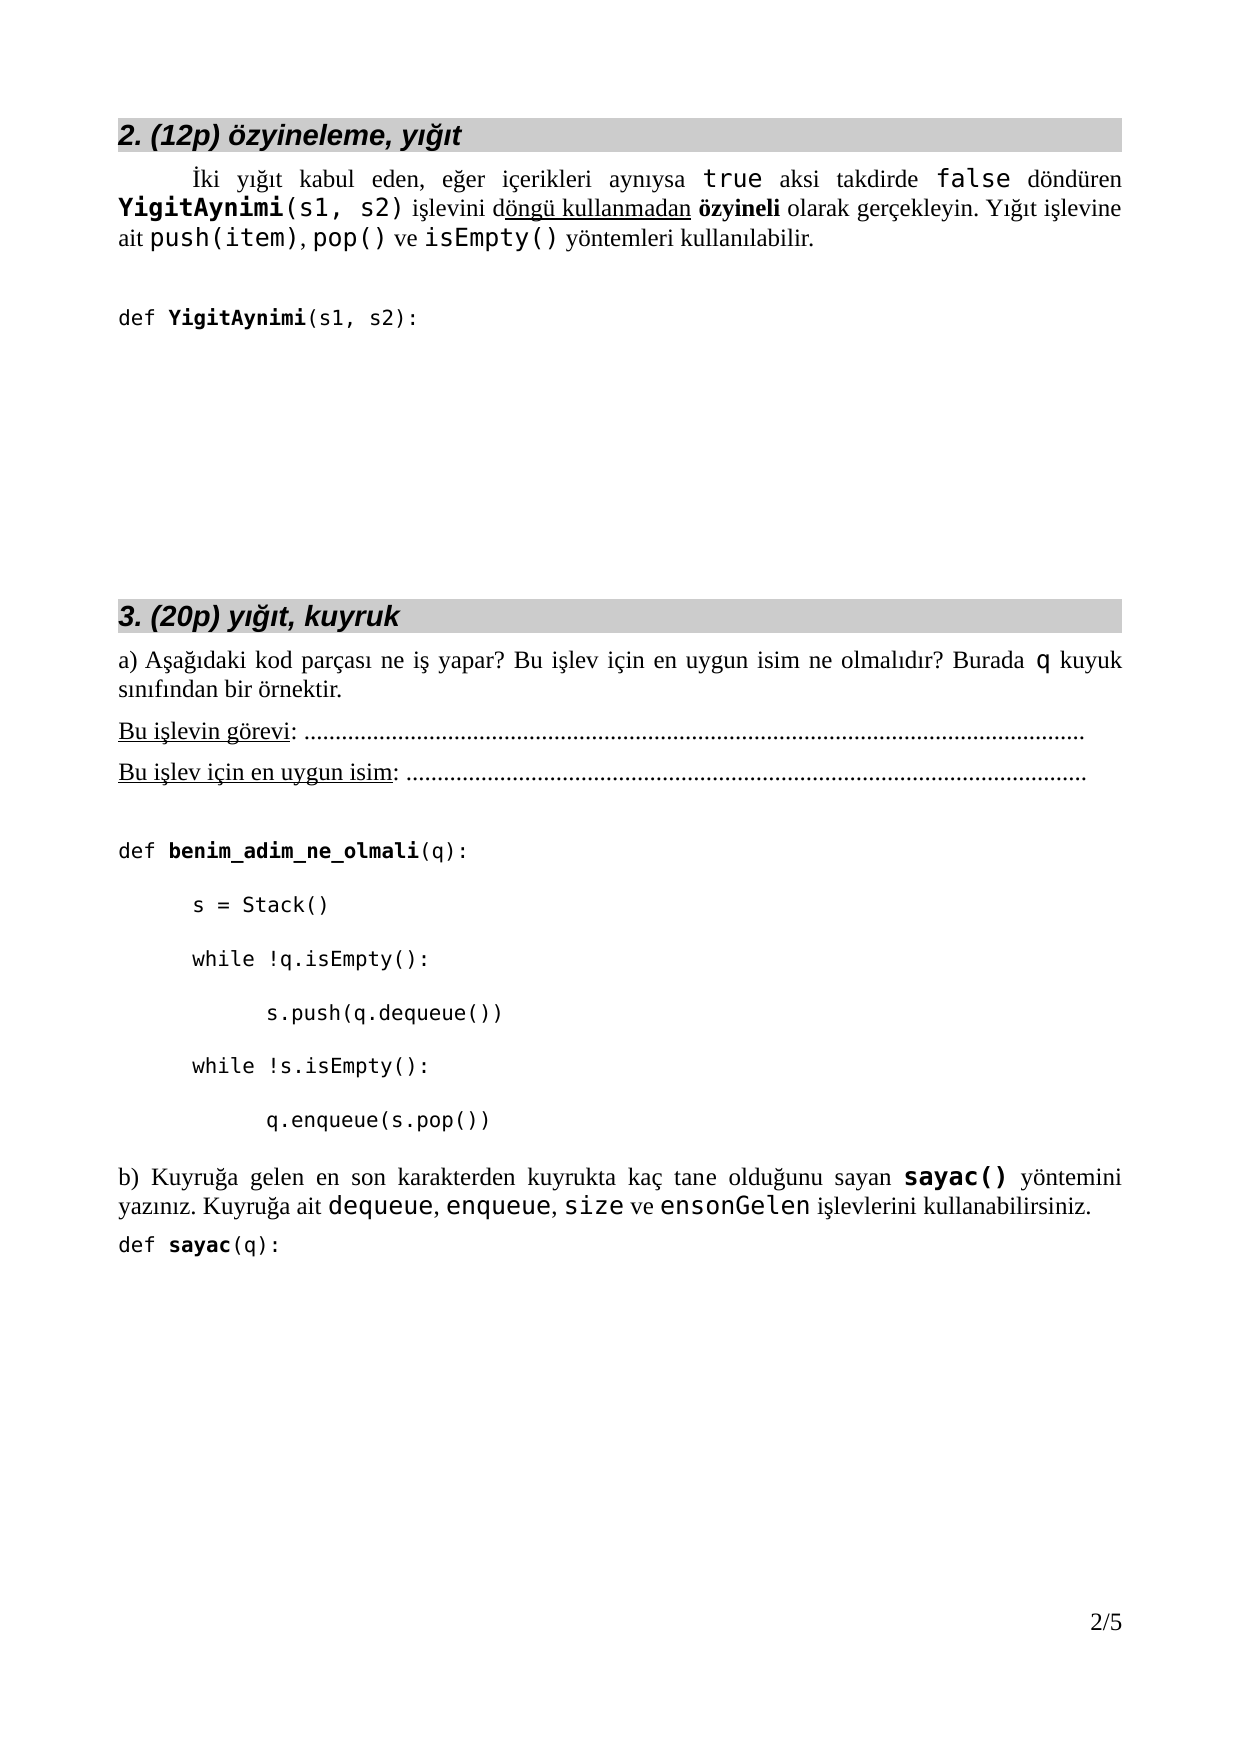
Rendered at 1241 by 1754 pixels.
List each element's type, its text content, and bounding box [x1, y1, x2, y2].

text def sayac(q): [118, 1233, 1122, 1257]
text b) Kuyruğa gelen en son karakterden kuyrukta kaç tane olduğunu sayan sayac() yöntemini yazınız. Kuyruğa ait dequeue, enqueue, size ve ensonGelen işlevlerini kullanabilirsiniz. [118, 1162, 1122, 1221]
text s.push(q.dequeue()) [118, 1001, 1122, 1025]
text q.enqueue(s.pop()) [118, 1108, 1122, 1133]
text while !s.isEmpty(): [118, 1054, 1122, 1079]
text s = Stack() [118, 893, 1122, 918]
text Bu işlev için en uygun isim: ............................................................................................................. [118, 757, 1122, 786]
subtitle 3. (20p) yığıt, kuyruk [118, 599, 1122, 633]
text def YigitAynimi(s1, s2): [118, 306, 1122, 330]
text def benim_adim_ne_olmali(q): [118, 839, 1122, 864]
text İki yığıt kabul eden, eğer içerikleri aynıysa true aksi takdirde false döndüren YigitAynimi(s1, s2) işlevini döngü kullanmadan özyineli olarak gerçekleyin. Yığıt işlevine ait push(item), pop() ve isEmpty() yöntemleri kullanılabilir. [118, 164, 1122, 252]
text a) Aşağıdaki kod parçası ne iş yapar? Bu işlev için en uygun isim ne olmalıdır? Burada q kuyuk sınıfından bir örnektir. [118, 645, 1122, 703]
text Bu işlevin görevi: ............................................................................................................................. [118, 716, 1122, 744]
subtitle 2. (12p) özyineleme, yığıt [118, 118, 1122, 152]
text while !q.isEmpty(): [118, 947, 1122, 971]
